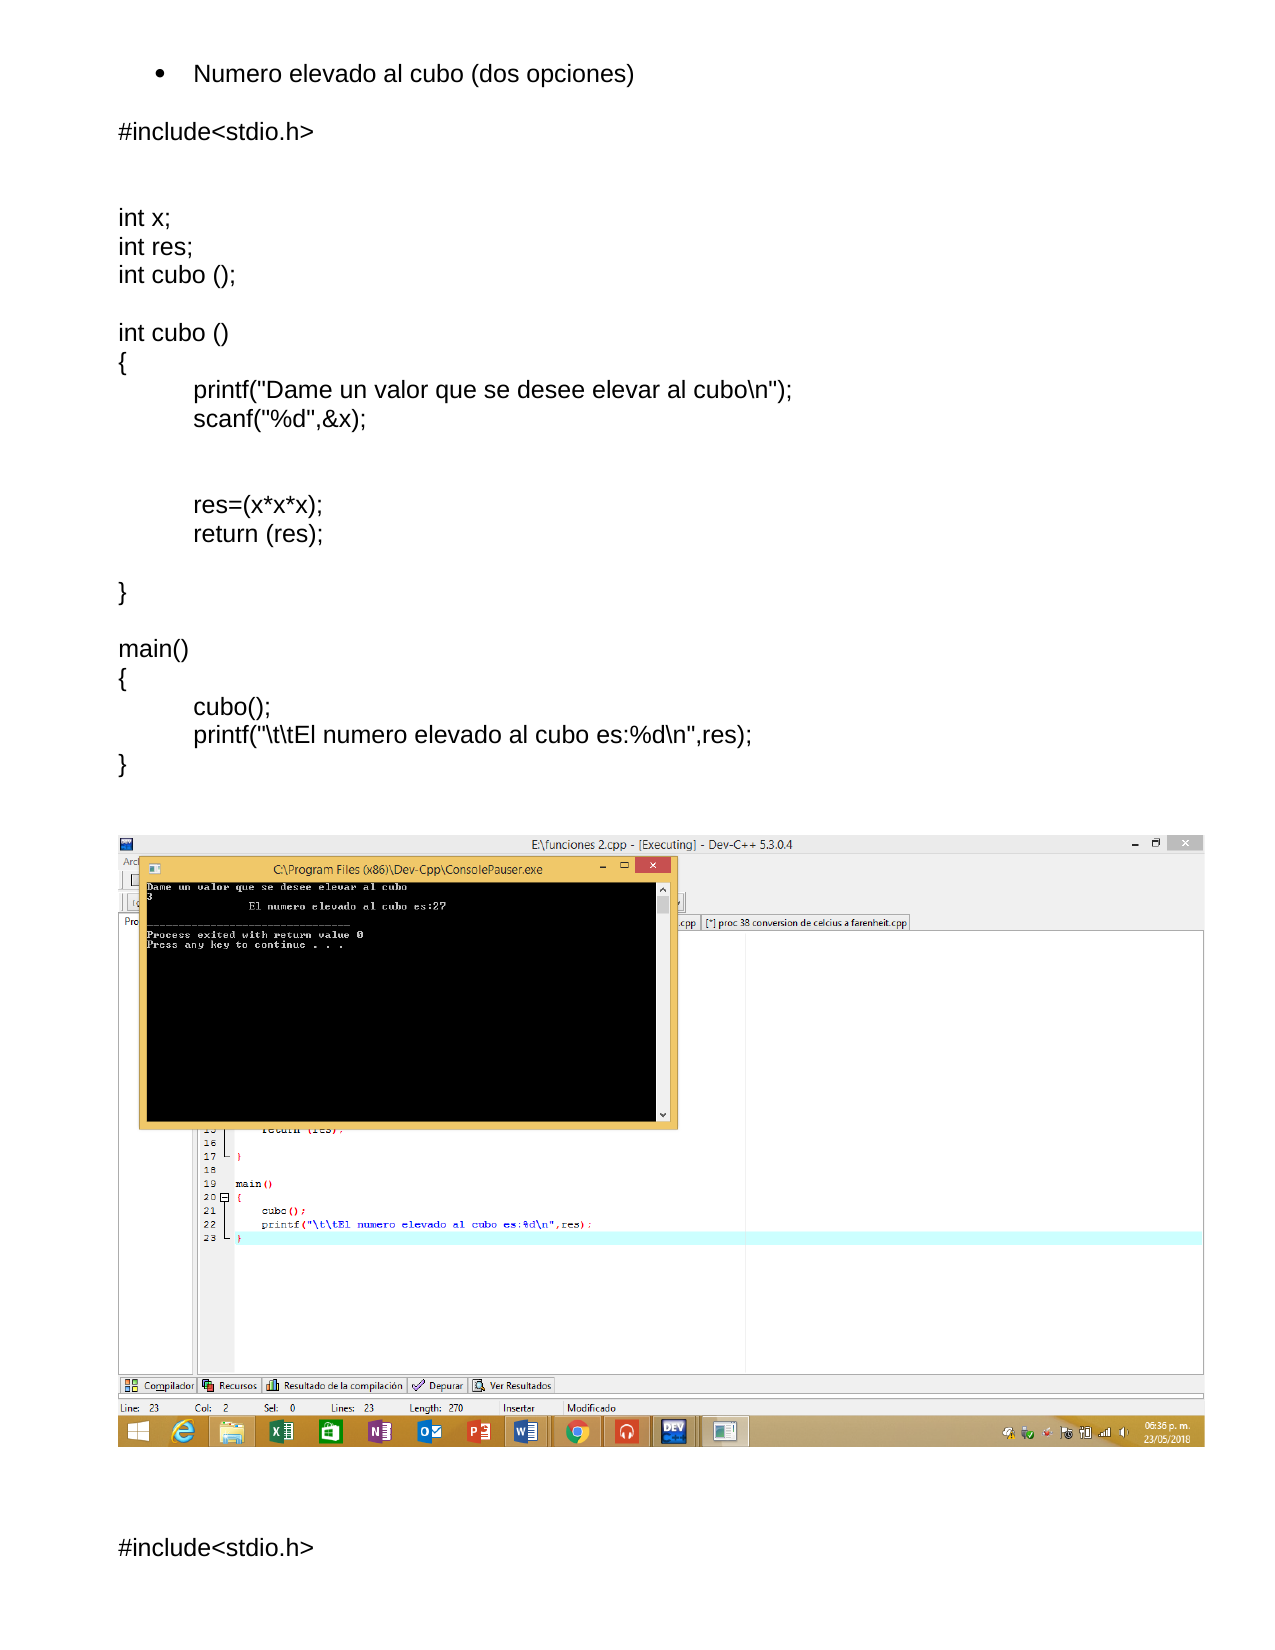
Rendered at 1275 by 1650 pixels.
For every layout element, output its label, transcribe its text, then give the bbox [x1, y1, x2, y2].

list Numero elevado al cubo (dos opciones) [156, 59, 1205, 88]
text cubo(); [118, 692, 1205, 721]
text { [118, 347, 1205, 376]
text } [118, 749, 1205, 778]
text main() [118, 634, 1205, 663]
text return (res); [118, 519, 1205, 548]
text int x; [118, 203, 1205, 232]
text #include<stdio.h> [118, 1533, 1205, 1561]
text { [118, 663, 1205, 692]
text printf("\t\tEl numero elevado al cubo es:%d\n",res); [118, 721, 1205, 749]
text #include<stdio.h> [118, 117, 1205, 146]
text scanf("%d",&x); [118, 404, 1205, 433]
text printf("Dame un valor que se desee elevar al cubo\n"); [118, 376, 1205, 404]
text } [118, 577, 1205, 606]
text int cubo (); [118, 261, 1205, 289]
text res=(x*x*x); [118, 491, 1205, 519]
text int res; [118, 232, 1205, 261]
text int cubo () [118, 318, 1205, 347]
